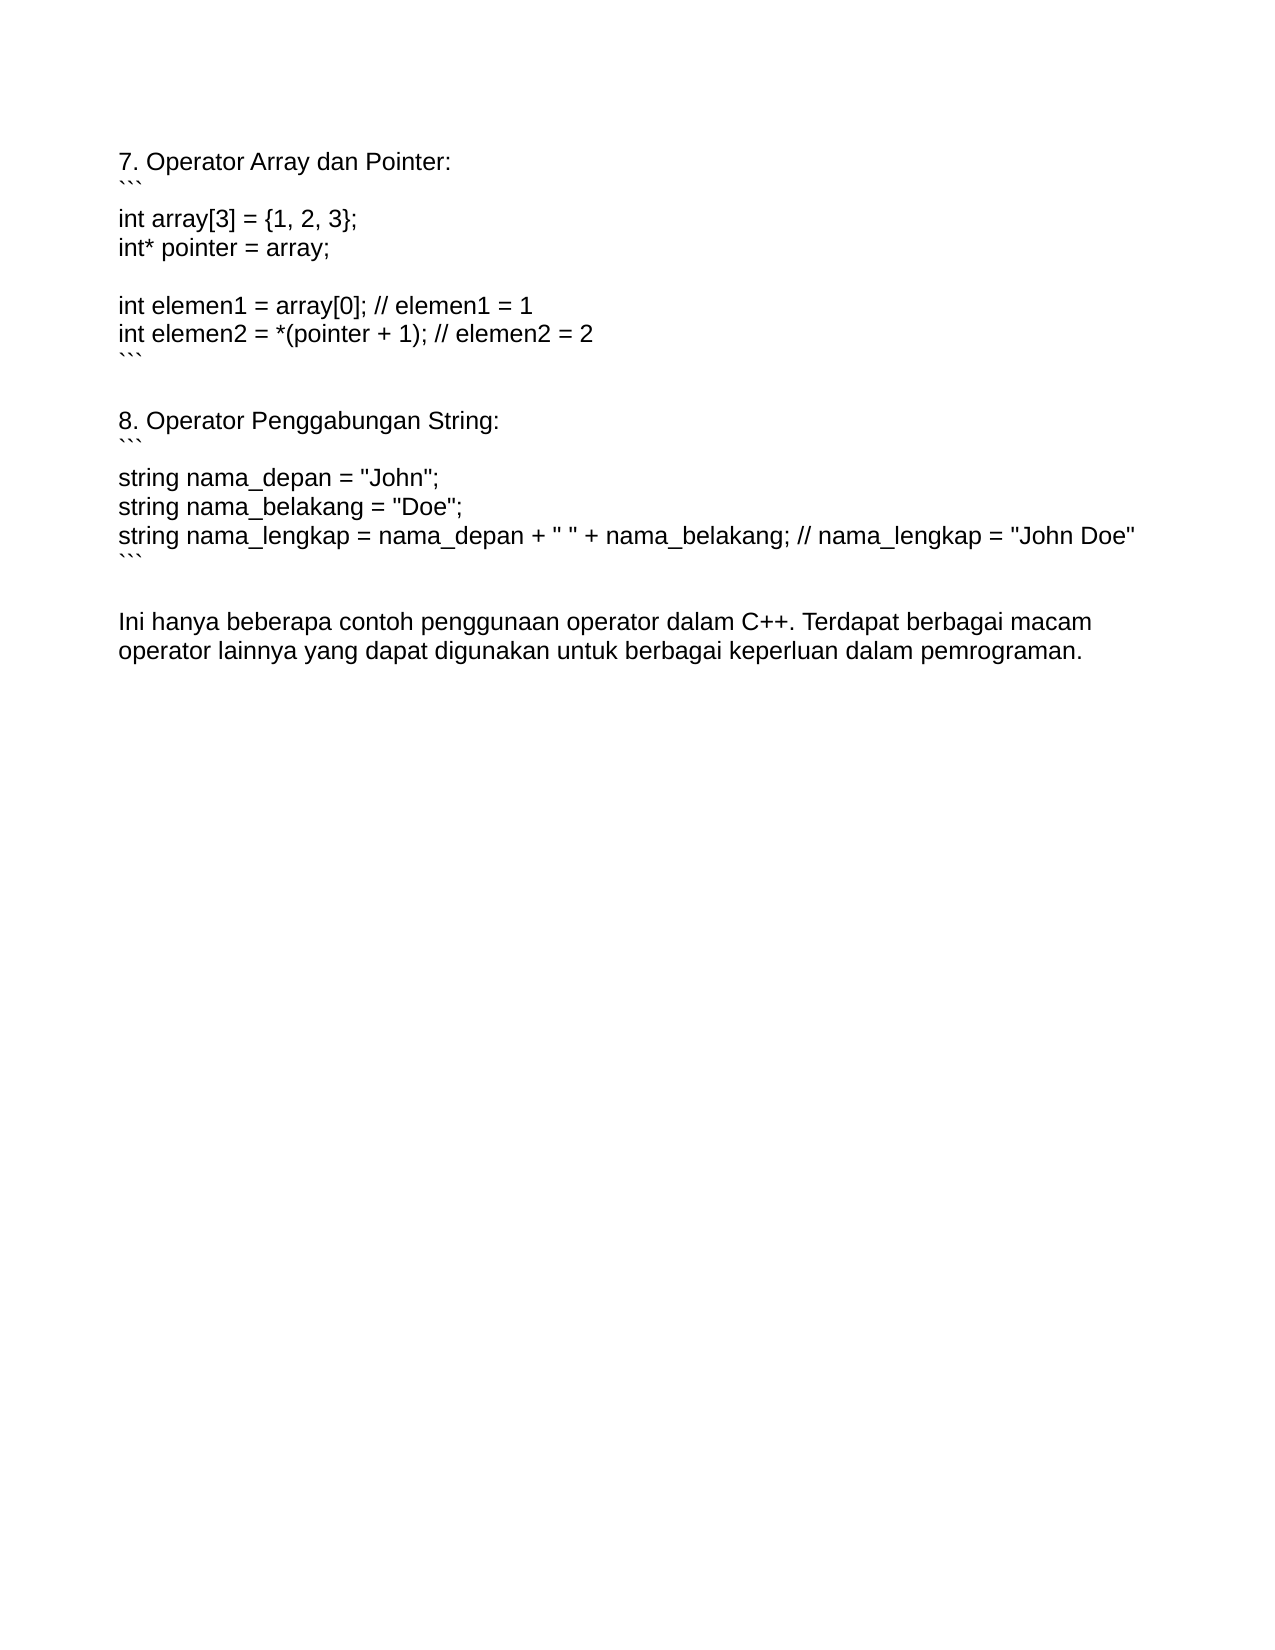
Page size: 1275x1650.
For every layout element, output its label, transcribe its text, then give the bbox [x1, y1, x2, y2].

text string nama_lengkap = nama_depan + " " + nama_belakang; // nama_lengkap = "John Doe" [118, 521, 1157, 549]
text 8. Operator Penggabungan String: [118, 406, 1157, 434]
text ``` [118, 434, 1157, 463]
text int elemen2 = *(pointer + 1); // elemen2 = 2 [118, 319, 1157, 348]
text int elemen1 = array[0]; // elemen1 = 1 [118, 291, 1157, 319]
text int* pointer = array; [118, 233, 1157, 262]
text Ini hanya beberapa contoh penggunaan operator dalam C++. Terdapat berbagai macam operator lainnya yang dapat digunakan untuk berbagai keperluan dalam pemrograman. [118, 607, 1157, 664]
text string nama_belakang = "Doe"; [118, 492, 1157, 521]
text string nama_depan = "John"; [118, 463, 1157, 492]
text 7. Operator Array dan Pointer: [118, 147, 1157, 176]
text ``` [118, 549, 1157, 578]
text ``` [118, 176, 1157, 204]
text int array[3] = {1, 2, 3}; [118, 204, 1157, 233]
text ``` [118, 348, 1157, 377]
